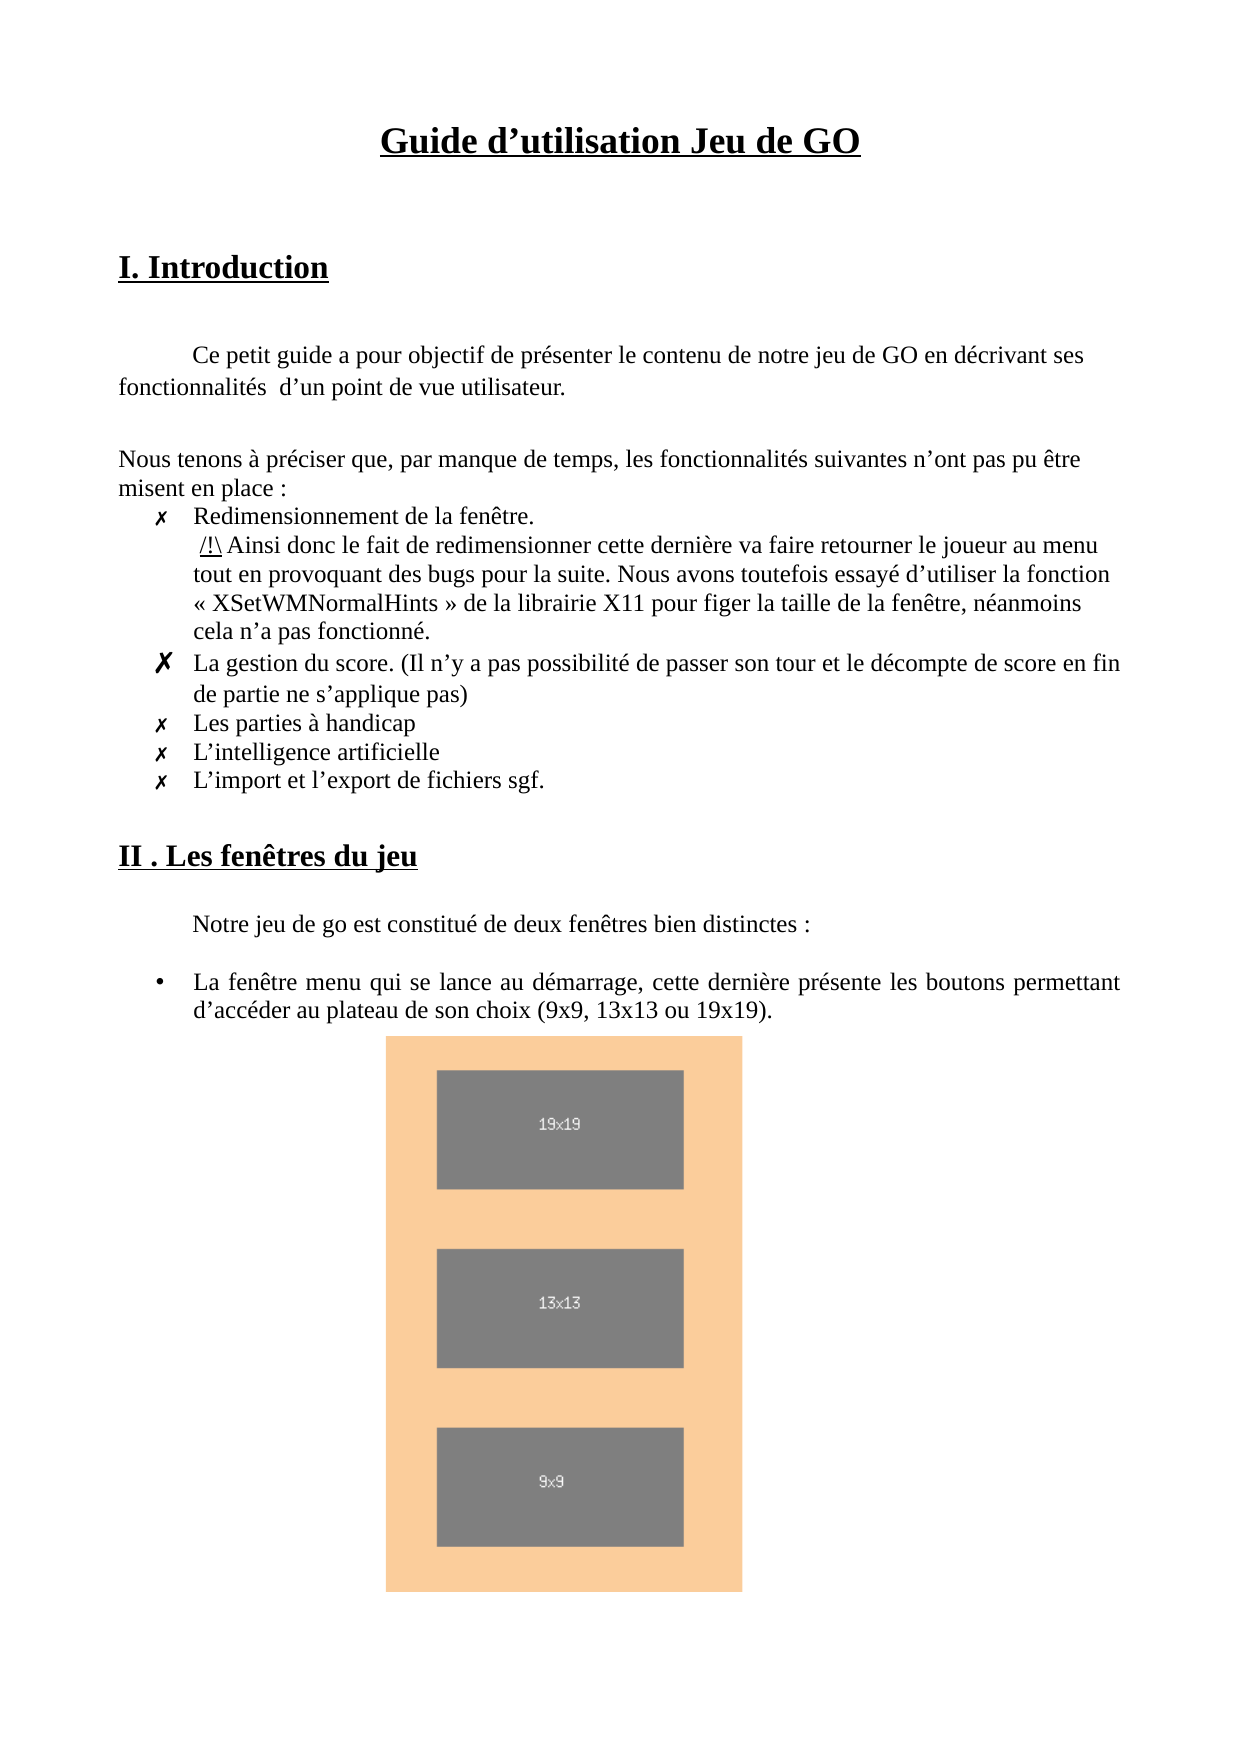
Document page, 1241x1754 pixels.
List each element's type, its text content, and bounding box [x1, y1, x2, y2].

picture [385, 1036, 743, 1592]
list L’import et l’export de fichiers sgf. [156, 766, 1122, 794]
list Les parties à handicap [156, 708, 1122, 737]
text II . Les fenêtres du jeu [118, 837, 1122, 873]
list /!\ Ainsi donc le fait de redimensionner cette dernière va faire retourner le joueur au menu tout en provoquant des bugs pour la suite. Nous avons toutefois essayé d’utiliser la fonction « XSetWMNormalHints » de la librairie X11 pour figer la taille de la fenêtre, néanmoins cela n’a pas fonctionné. [156, 530, 1122, 645]
text I. Introduction [118, 247, 1122, 286]
list Redimensionnement de la fenêtre. [156, 501, 1122, 530]
text Notre jeu de go est constitué de deux fenêtres bien distinctes : [118, 909, 1122, 938]
list La gestion du score. (Il n’y a pas possibilité de passer son tour et le décompte de score en fin de partie ne s’applique pas) [156, 645, 1122, 708]
text Guide d’utilisation Jeu de GO [118, 118, 1122, 161]
text Ce petit guide a pour objectif de présenter le contenu de notre jeu de GO en décrivant ses fonctionnalités d’un point de vue utilisateur. [118, 329, 1122, 401]
list La fenêtre menu qui se lance au démarrage, cette dernière présente les boutons permettant d’accéder au plateau de son choix (9x9, 13x13 ou 19x19). [156, 967, 1122, 1024]
text Nous tenons à préciser que, par manque de temps, les fonctionnalités suivantes n’ont pas pu être misent en place : [118, 444, 1122, 501]
list L’intelligence artificielle [156, 737, 1122, 766]
